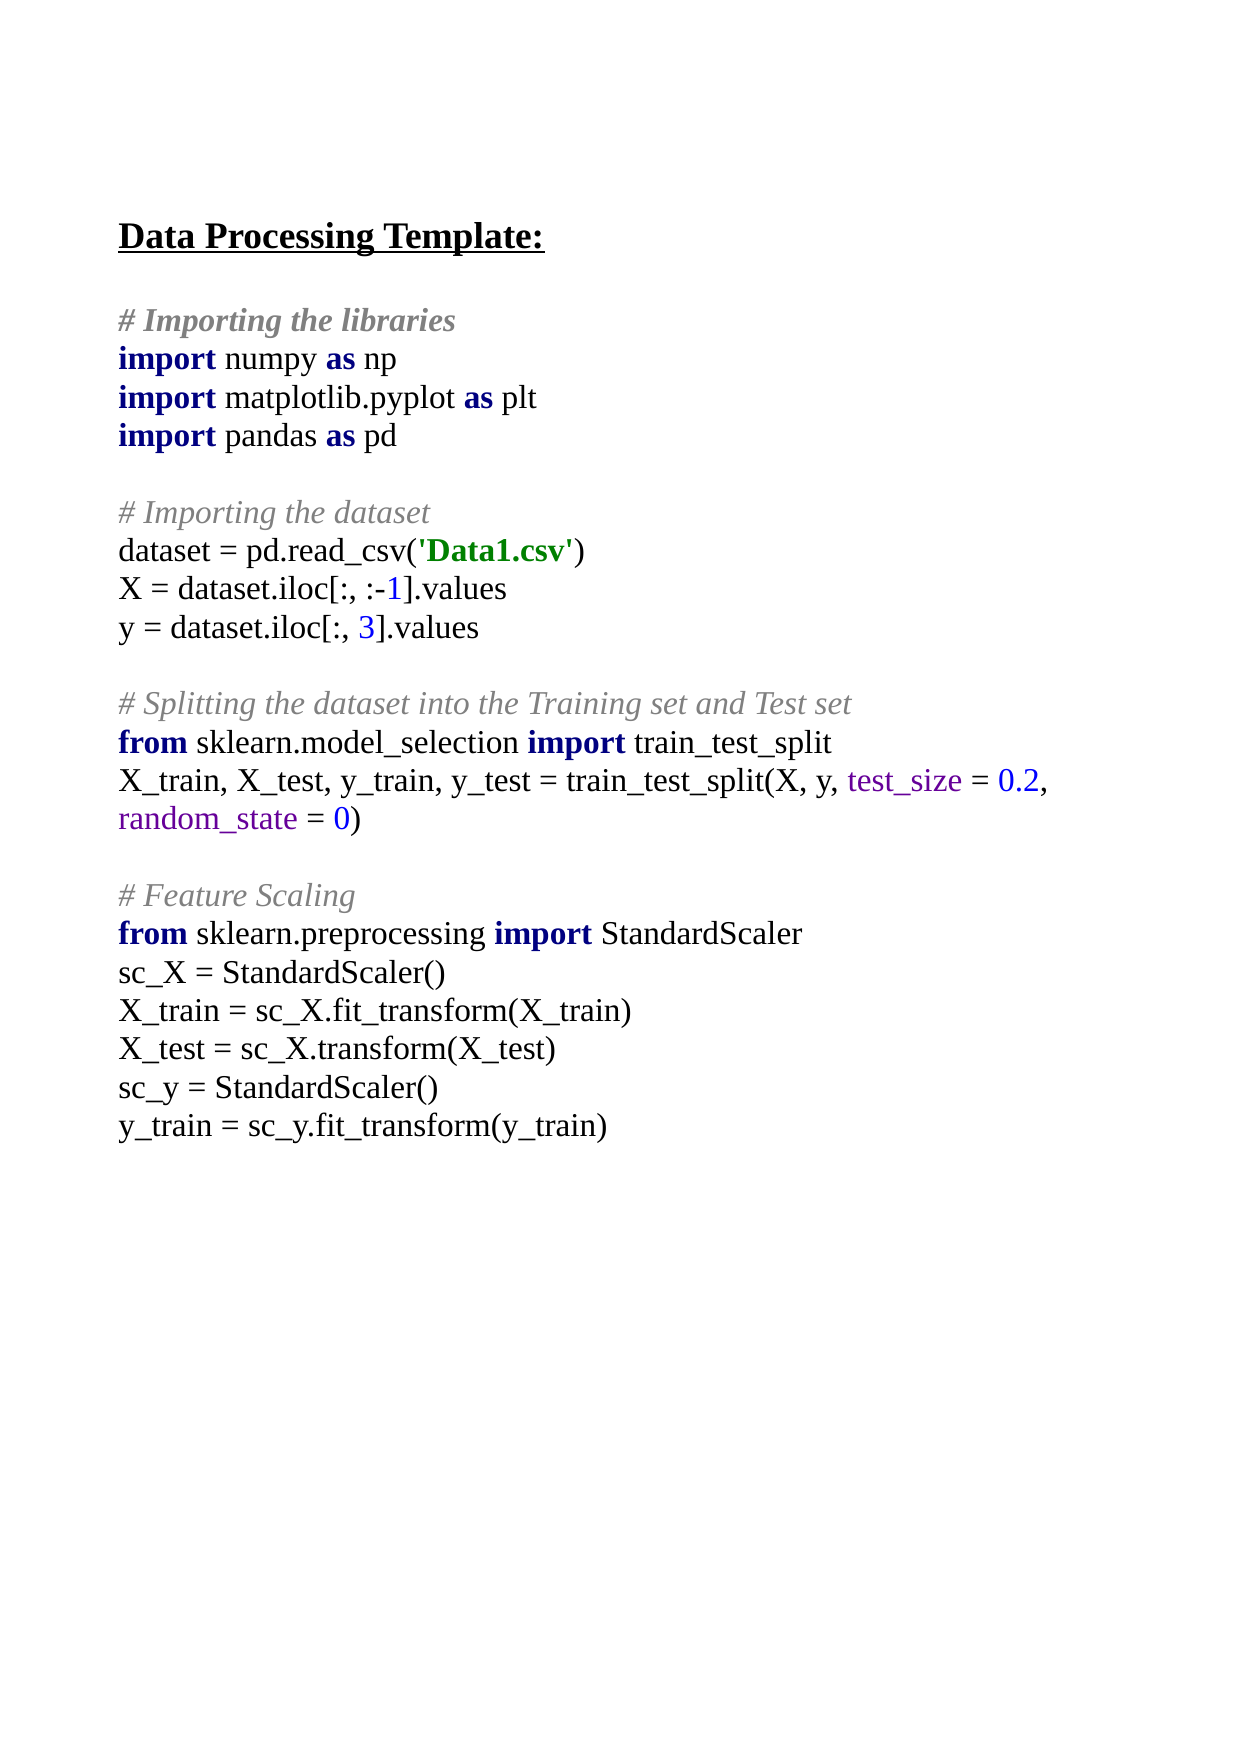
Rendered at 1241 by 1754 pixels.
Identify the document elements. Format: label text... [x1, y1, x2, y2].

text import matplotlib.pyplot as plt [118, 377, 1122, 415]
text sc_X = StandardScaler() [118, 952, 1122, 990]
text dataset = pd.read_csv('Data1.csv') [118, 530, 1122, 568]
text X_train, X_test, y_train, y_test = train_test_split(X, y, test_size = 0.2, random_state = 0) [118, 760, 1122, 837]
text from sklearn.model_selection import train_test_split [118, 722, 1122, 760]
text from sklearn.preprocessing import StandardScaler [118, 913, 1122, 952]
text X = dataset.iloc[:, :-1].values [118, 568, 1122, 607]
text # Feature Scaling [118, 875, 1122, 913]
text import pandas as pd [118, 415, 1122, 453]
text X_test = sc_X.transform(X_test) [118, 1028, 1122, 1067]
text # Importing the dataset [118, 492, 1122, 530]
text y_train = sc_y.fit_transform(y_train) [118, 1105, 1122, 1143]
text X_train = sc_X.fit_transform(X_train) [118, 990, 1122, 1028]
text # Importing the libraries [118, 300, 1122, 338]
text import numpy as np [118, 338, 1122, 377]
text sc_y = StandardScaler() [118, 1067, 1122, 1105]
text y = dataset.iloc[:, 3].values [118, 607, 1122, 645]
text Data Processing Template: [118, 214, 1122, 257]
text # Splitting the dataset into the Training set and Test set [118, 683, 1122, 722]
